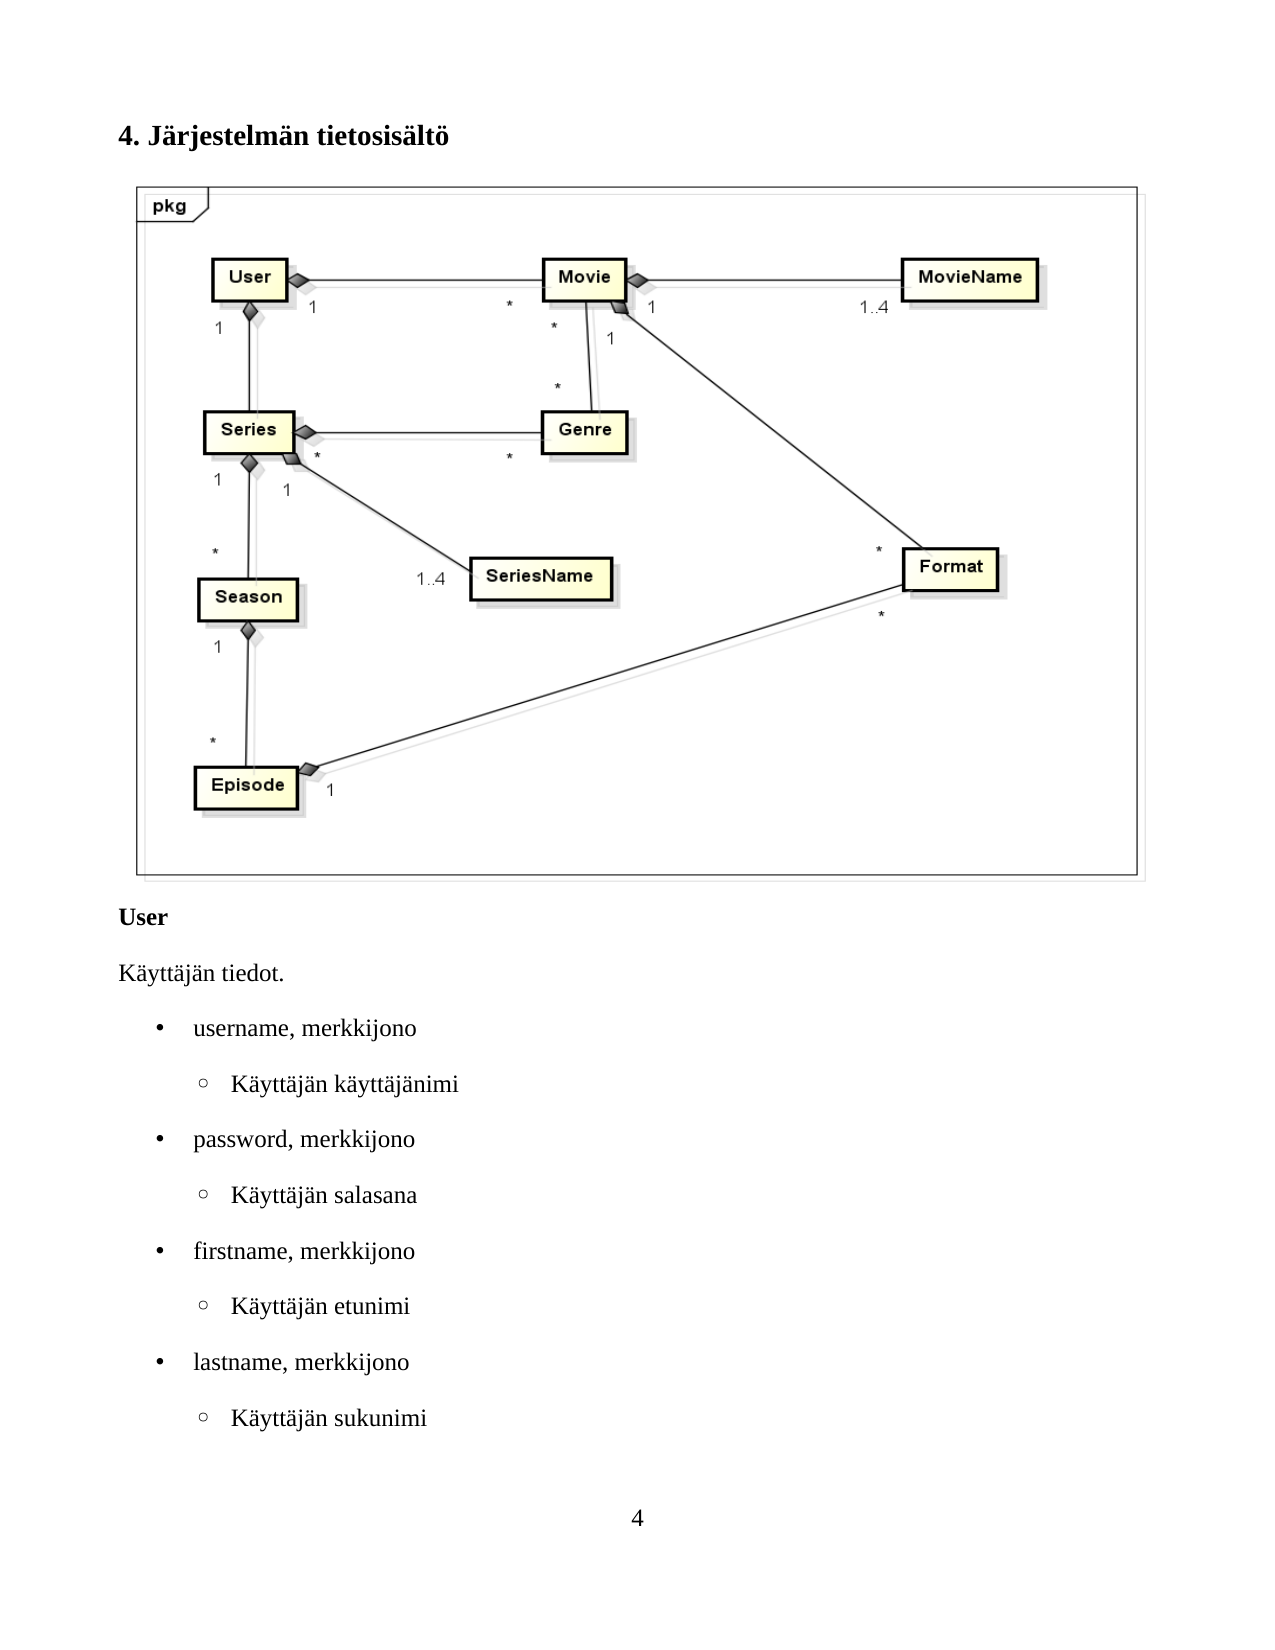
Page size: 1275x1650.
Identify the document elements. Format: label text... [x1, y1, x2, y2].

picture [121, 173, 1153, 888]
text Käyttäjän tiedot. [118, 958, 1157, 986]
text User [118, 181, 1157, 931]
list password, merkkijono [156, 1124, 1157, 1153]
list Käyttäjän salasana [193, 1180, 1157, 1209]
list username, merkkijono [156, 1013, 1157, 1042]
subtitle 4. Järjestelmän tietosisältö [118, 118, 1157, 152]
list Käyttäjän etunimi [193, 1291, 1157, 1320]
list Käyttäjän sukunimi [193, 1403, 1157, 1431]
list Käyttäjän käyttäjänimi [193, 1069, 1157, 1098]
list firstname, merkkijono [156, 1236, 1157, 1264]
list lastname, merkkijono [156, 1347, 1157, 1376]
